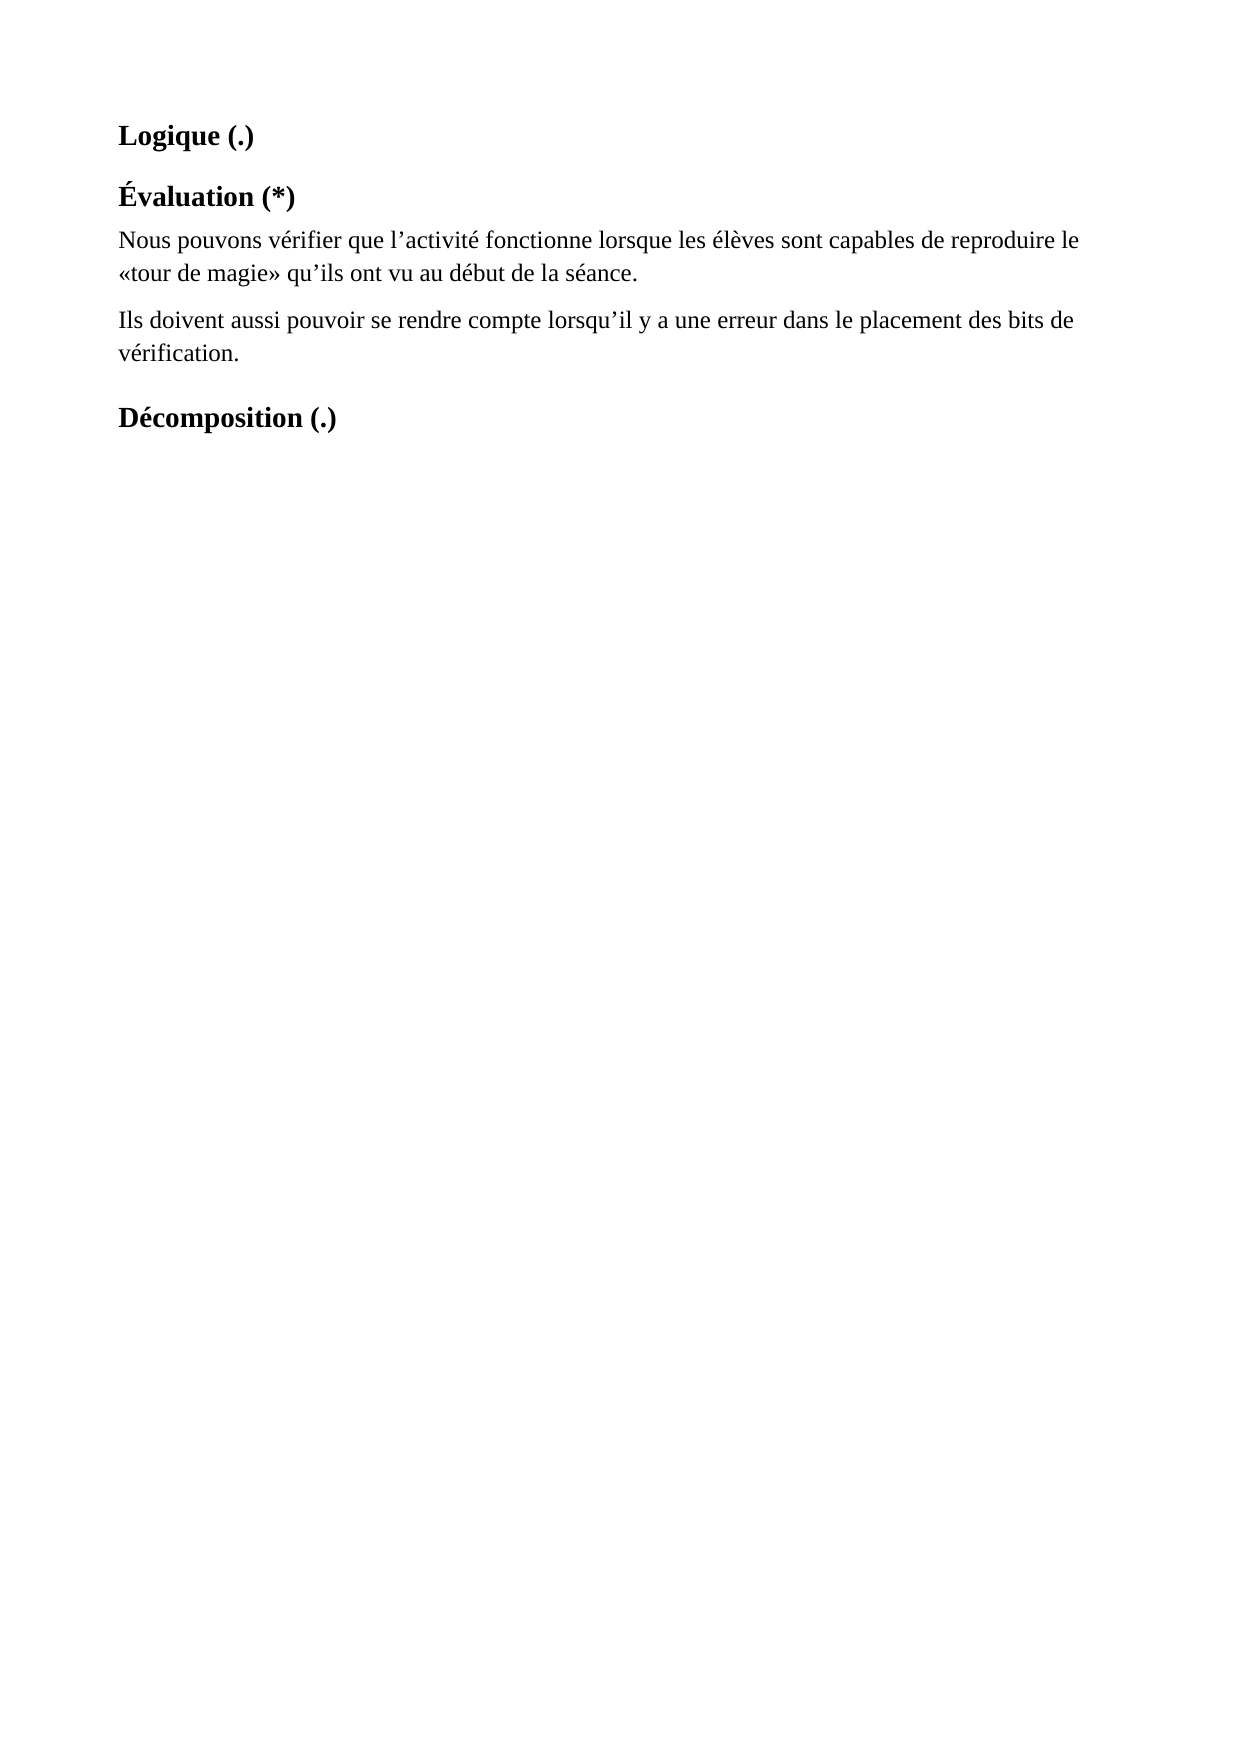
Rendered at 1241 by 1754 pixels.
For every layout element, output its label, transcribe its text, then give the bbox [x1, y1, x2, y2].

subtitle Évaluation (*) [118, 179, 1122, 212]
subtitle Décomposition (.) [118, 401, 1122, 434]
subtitle Logique (.) [118, 118, 1122, 152]
text Ils doivent aussi pouvoir se rendre compte lorsqu’il y a une erreur dans le placement des bits de vérification. [118, 305, 1122, 367]
text Nous pouvons vérifier que l’activité fonctionne lorsque les élèves sont capables de reproduire le «tour de magie» qu’ils ont vu au début de la séance. [118, 225, 1122, 287]
